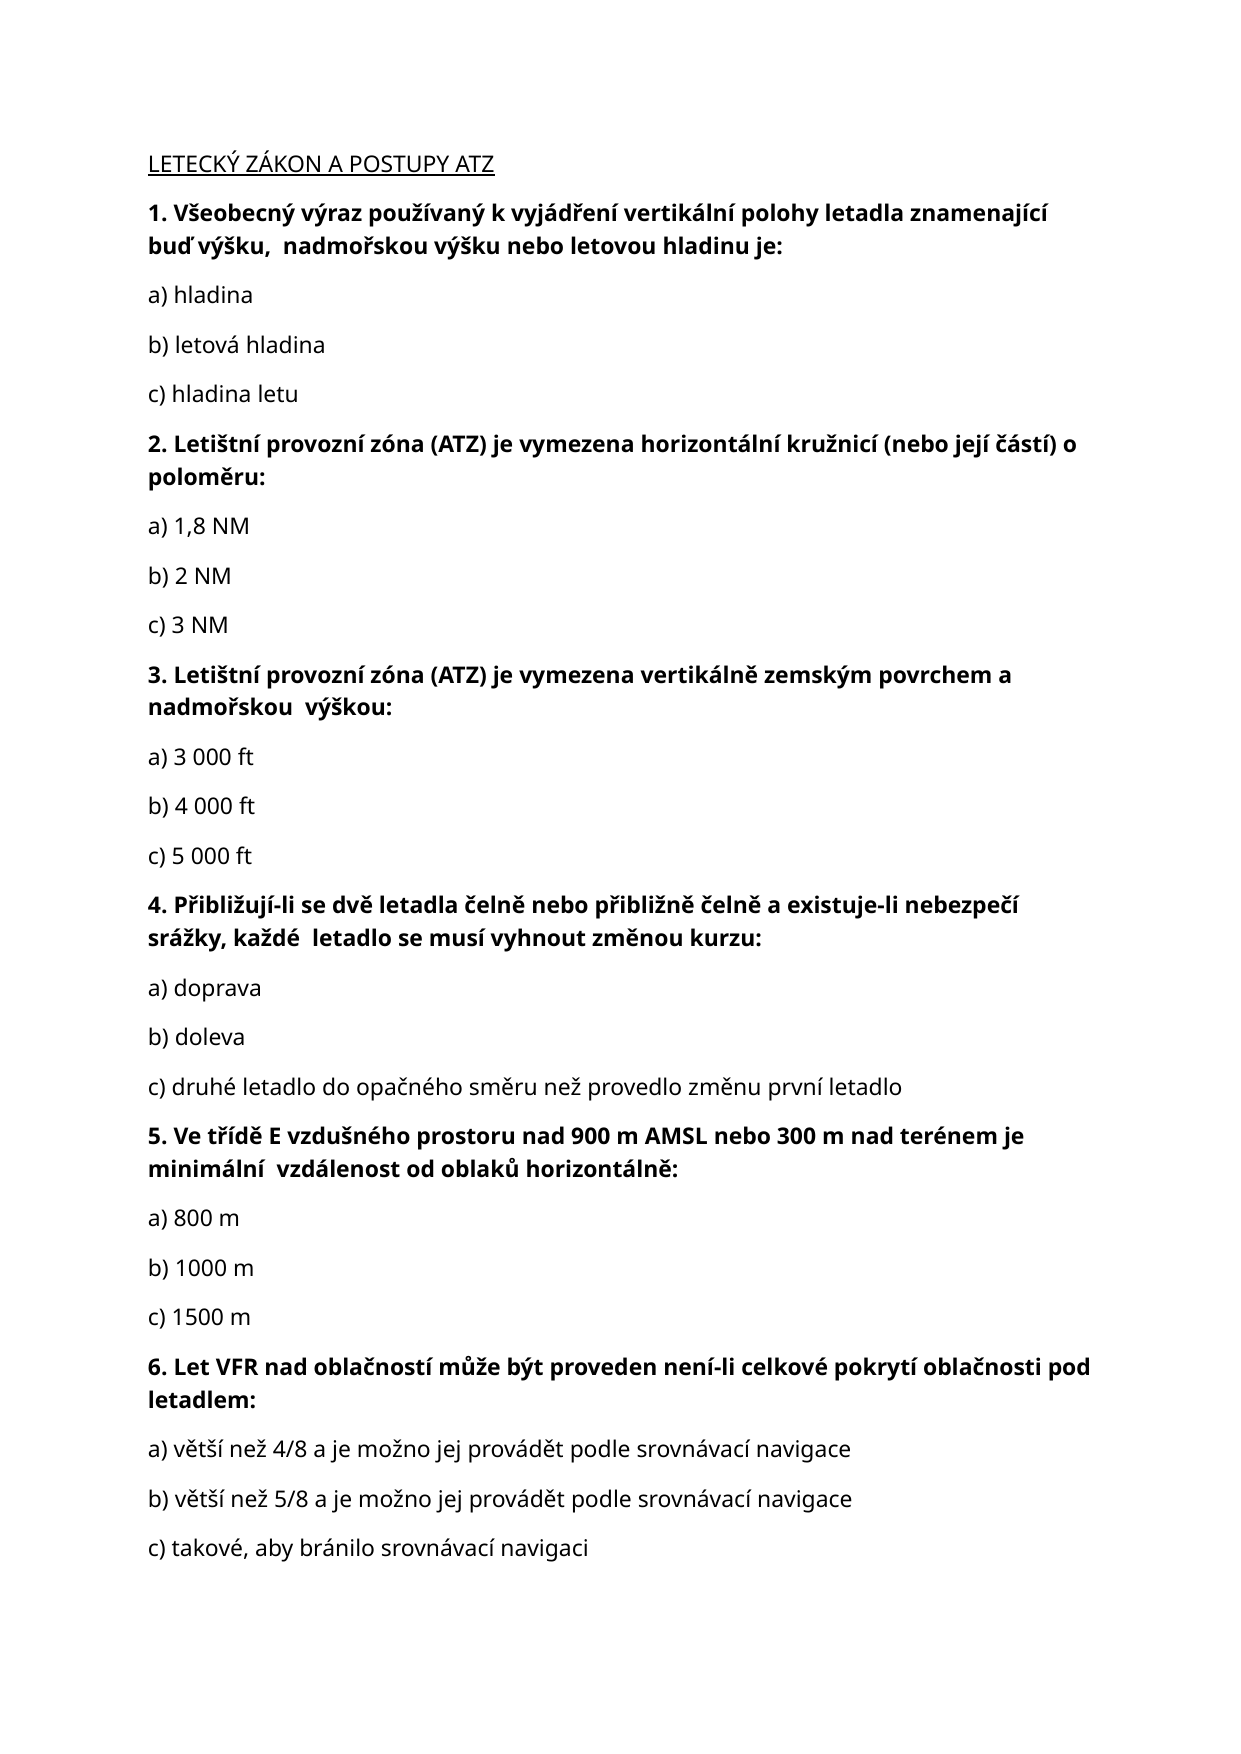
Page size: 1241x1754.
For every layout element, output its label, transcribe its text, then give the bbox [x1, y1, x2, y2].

text 2. Letištní provozní zóna (ATZ) je vymezena horizontální kružnicí (nebo její částí) o poloměru: [148, 428, 1093, 492]
text 1. Všeobecný výraz používaný k vyjádření vertikální polohy letadla znamenající buď výšku, nadmořskou výšku nebo letovou hladinu je: [148, 197, 1093, 261]
text a) 800 m [148, 1202, 1093, 1233]
text b) větší než 5/8 a je možno jej provádět podle srovnávací navigace [148, 1482, 1093, 1514]
text 4. Přibližují-li se dvě letadla čelně nebo přibližně čelně a existuje-li nebezpečí srážky, každé letadlo se musí vyhnout změnou kurzu: [148, 889, 1093, 953]
text b) doleva [148, 1021, 1093, 1052]
text b) 4 000 ft [148, 790, 1093, 822]
text c) druhé letadlo do opačného směru než provedlo změnu první letadlo [148, 1071, 1093, 1102]
text b) letová hladina [148, 329, 1093, 360]
text a) hladina [148, 279, 1093, 311]
text c) 5 000 ft [148, 840, 1093, 871]
text a) doprava [148, 972, 1093, 1003]
text LETECKÝ ZÁKON A POSTUPY ATZ [148, 148, 1093, 179]
text 5. Ve třídě E vzdušného prostoru nad 900 m AMSL nebo 300 m nad terénem je minimální vzdálenost od oblaků horizontálně: [148, 1120, 1093, 1184]
text c) 3 NM [148, 609, 1093, 640]
text a) 1,8 NM [148, 510, 1093, 541]
text a) větší než 4/8 a je možno jej provádět podle srovnávací navigace [148, 1433, 1093, 1464]
text c) takové, aby bránilo srovnávací navigaci [148, 1532, 1093, 1563]
text 3. Letištní provozní zóna (ATZ) je vymezena vertikálně zemským povrchem a nadmořskou výškou: [148, 658, 1093, 723]
text b) 2 NM [148, 559, 1093, 591]
text c) hladina letu [148, 378, 1093, 409]
text b) 1000 m [148, 1252, 1093, 1283]
text a) 3 000 ft [148, 741, 1093, 772]
text c) 1500 m [148, 1301, 1093, 1332]
text 6. Let VFR nad oblačností může být proveden není-li celkové pokrytí oblačnosti pod letadlem: [148, 1351, 1093, 1415]
